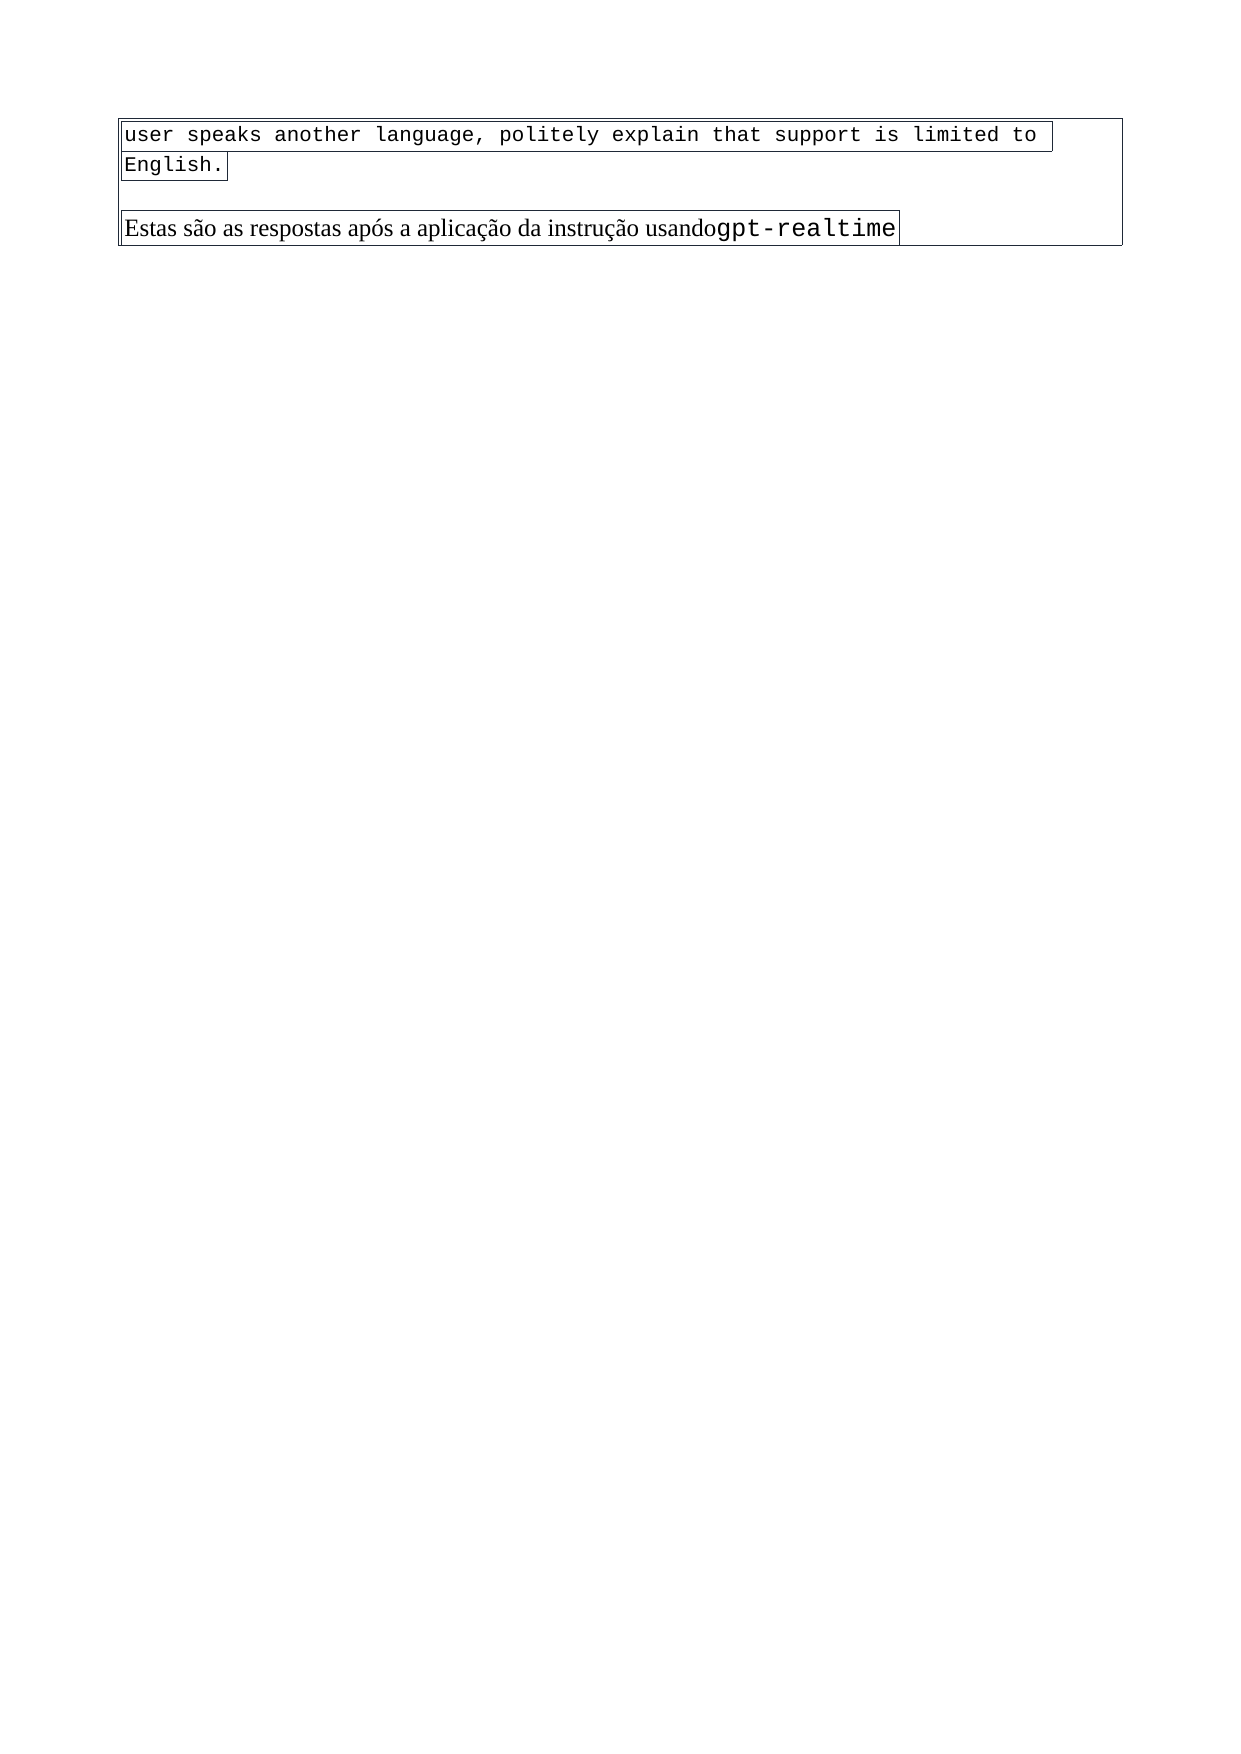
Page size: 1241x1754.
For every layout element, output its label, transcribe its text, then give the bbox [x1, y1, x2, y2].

text user speaks another language, politely explain that support is limited to English. [119, 119, 1122, 181]
text Estas são as respostas após a aplicação da instrução usandogpt-realtime [119, 207, 1122, 245]
